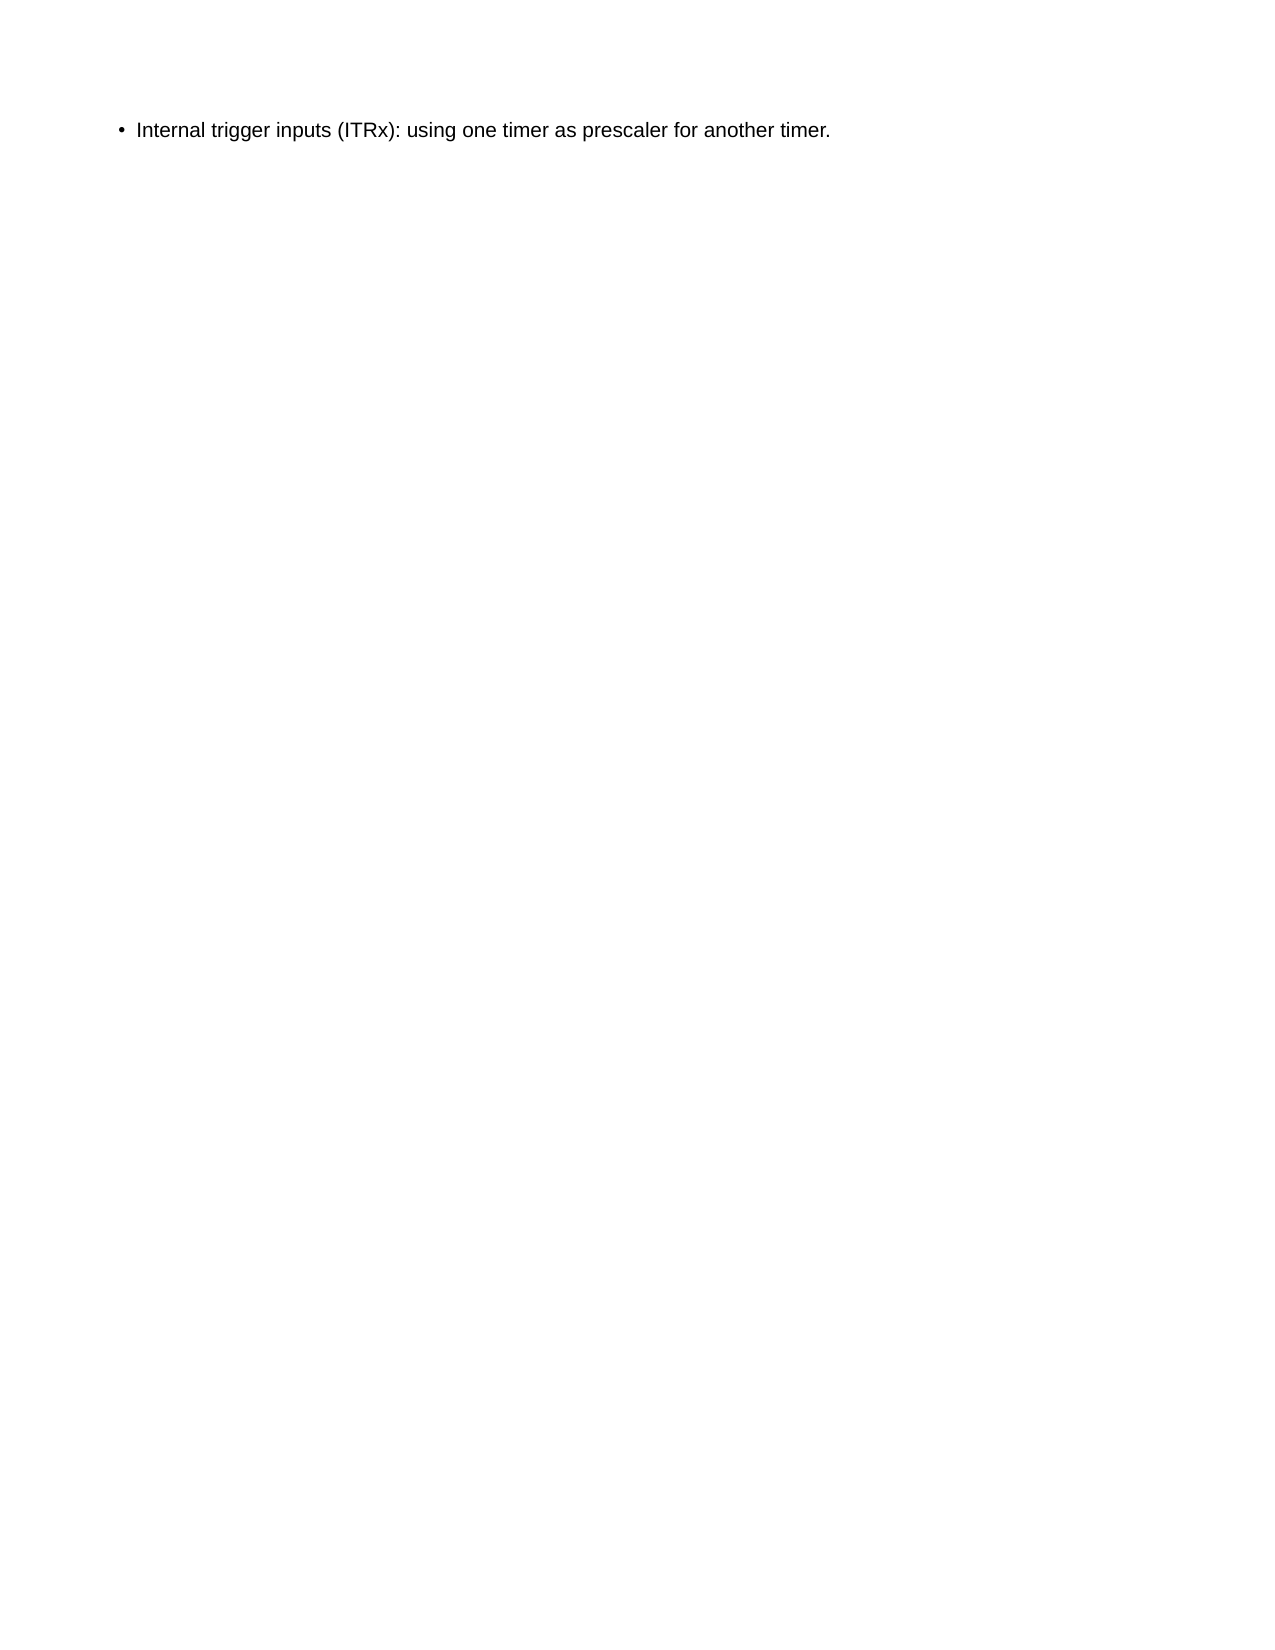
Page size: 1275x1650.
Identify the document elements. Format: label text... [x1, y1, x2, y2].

text • Internal trigger inputs (ITRx): using one timer as prescaler for another timer. [118, 118, 1157, 142]
